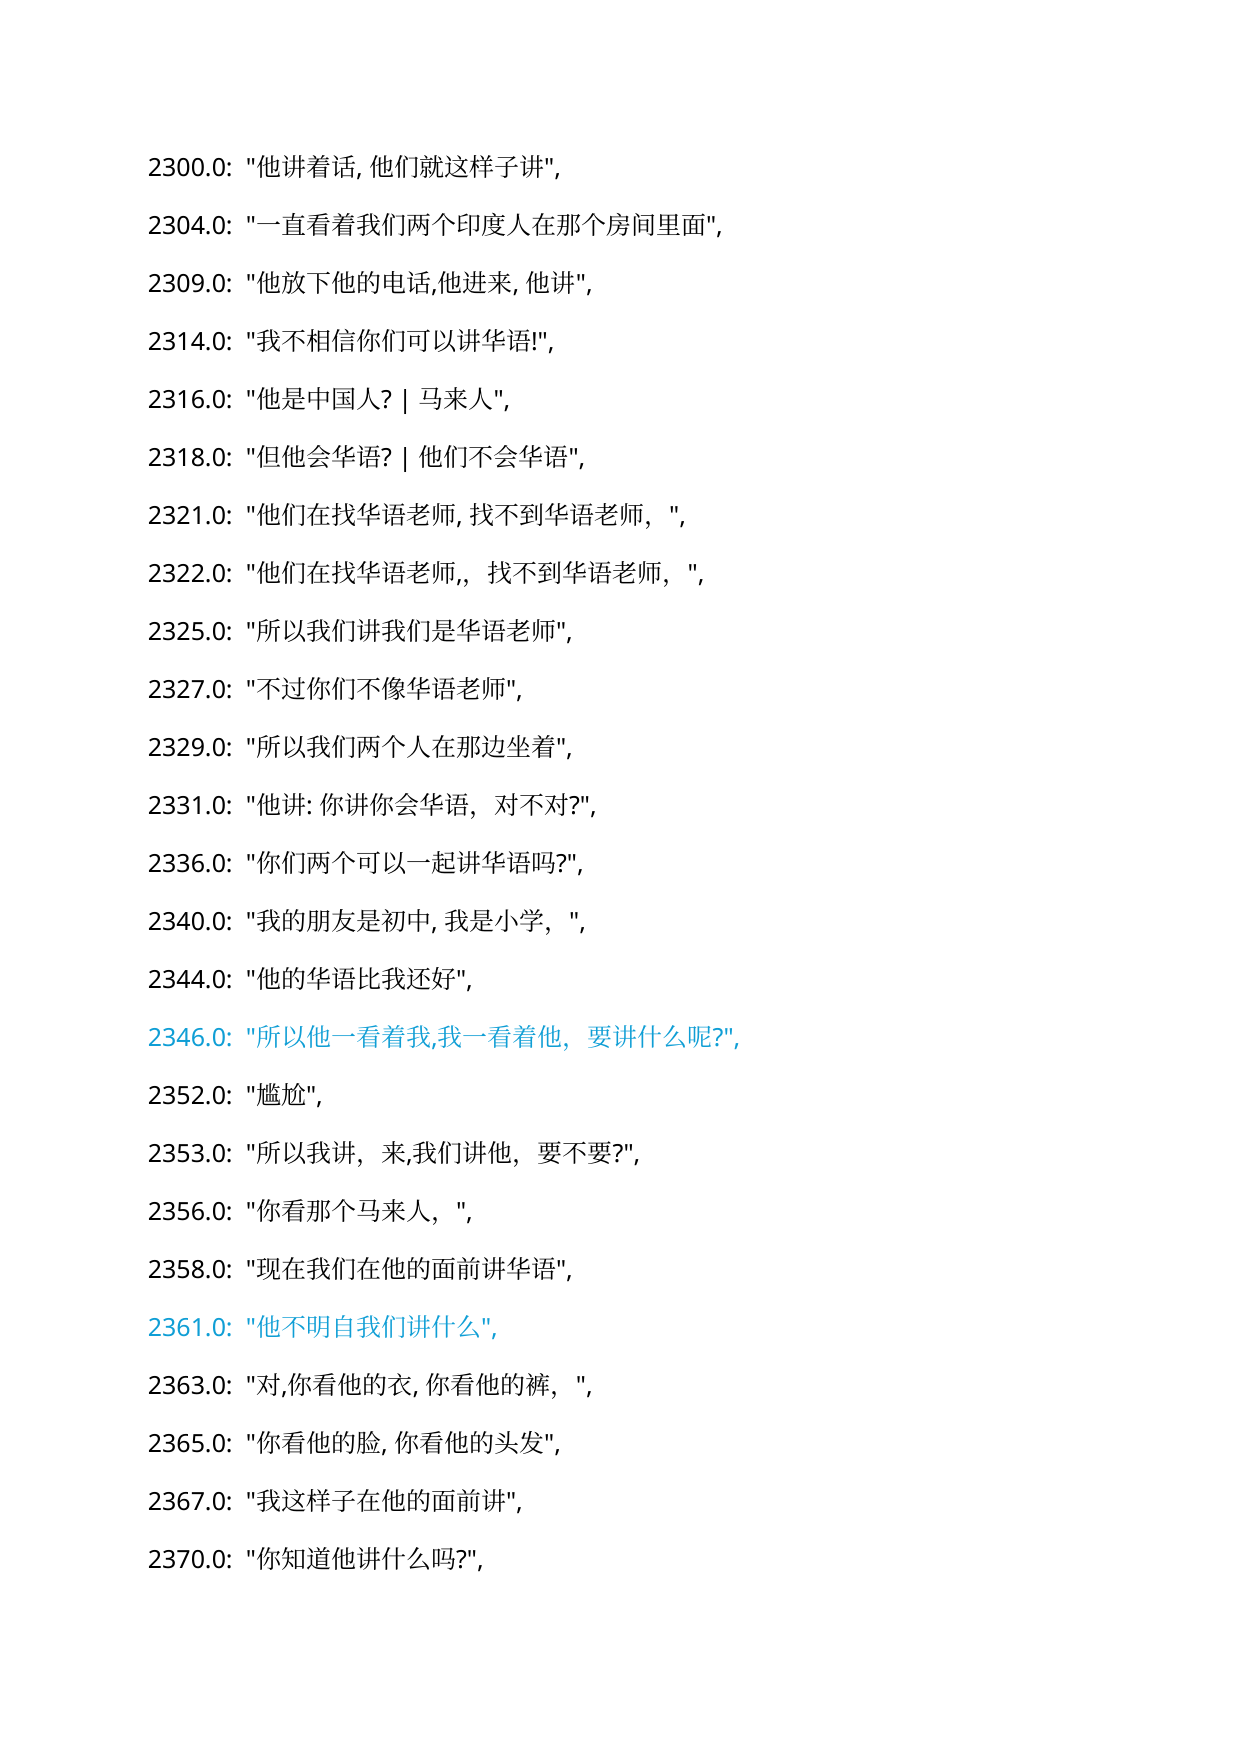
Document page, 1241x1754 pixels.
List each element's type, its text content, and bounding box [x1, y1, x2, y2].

text 2331.0: "他讲: 你讲你会华语，对不对?", [148, 786, 1093, 822]
text 2322.0: "他们在找华语老师,，找不到华语老师，", [148, 554, 1093, 590]
text 2361.0: "他不明自我们讲什么", [148, 1308, 1093, 1344]
text 2340.0: "我的朋友是初中, 我是小学，", [148, 902, 1093, 938]
text 2358.0: "现在我们在他的面前讲华语", [148, 1250, 1093, 1286]
text 2352.0: "尴尬", [148, 1076, 1093, 1112]
text 2356.0: "你看那个马来人，", [148, 1192, 1093, 1228]
text 2353.0: "所以我讲，来,我们讲他，要不要?", [148, 1134, 1093, 1170]
text 2346.0: "所以他一看着我,我一看着他，要讲什么呢?", [148, 1018, 1093, 1054]
text 2309.0: "他放下他的电话,他进来, 他讲", [148, 264, 1093, 300]
text 2325.0: "所以我们讲我们是华语老师", [148, 612, 1093, 648]
text 2329.0: "所以我们两个人在那边坐着", [148, 728, 1093, 764]
text 2363.0: "对,你看他的衣, 你看他的裤，", [148, 1366, 1093, 1402]
text 2316.0: "他是中国人? | 马来人", [148, 380, 1093, 416]
text 2365.0: "你看他的脸, 你看他的头发", [148, 1424, 1093, 1460]
text 2327.0: "不过你们不像华语老师", [148, 670, 1093, 706]
text 2336.0: "你们两个可以一起讲华语吗?", [148, 844, 1093, 880]
text 2304.0: "一直看着我们两个印度人在那个房间里面", [148, 206, 1093, 242]
text 2367.0: "我这样子在他的面前讲", [148, 1482, 1093, 1518]
text 2370.0: "你知道他讲什么吗?", [148, 1540, 1093, 1576]
text 2314.0: "我不相信你们可以讲华语!", [148, 322, 1093, 358]
text 2318.0: "但他会华语? | 他们不会华语", [148, 438, 1093, 474]
text 2321.0: "他们在找华语老师, 找不到华语老师，", [148, 496, 1093, 532]
text 2300.0: "他讲着话, 他们就这样子讲", [148, 148, 1093, 184]
text 2344.0: "他的华语比我还好", [148, 960, 1093, 996]
